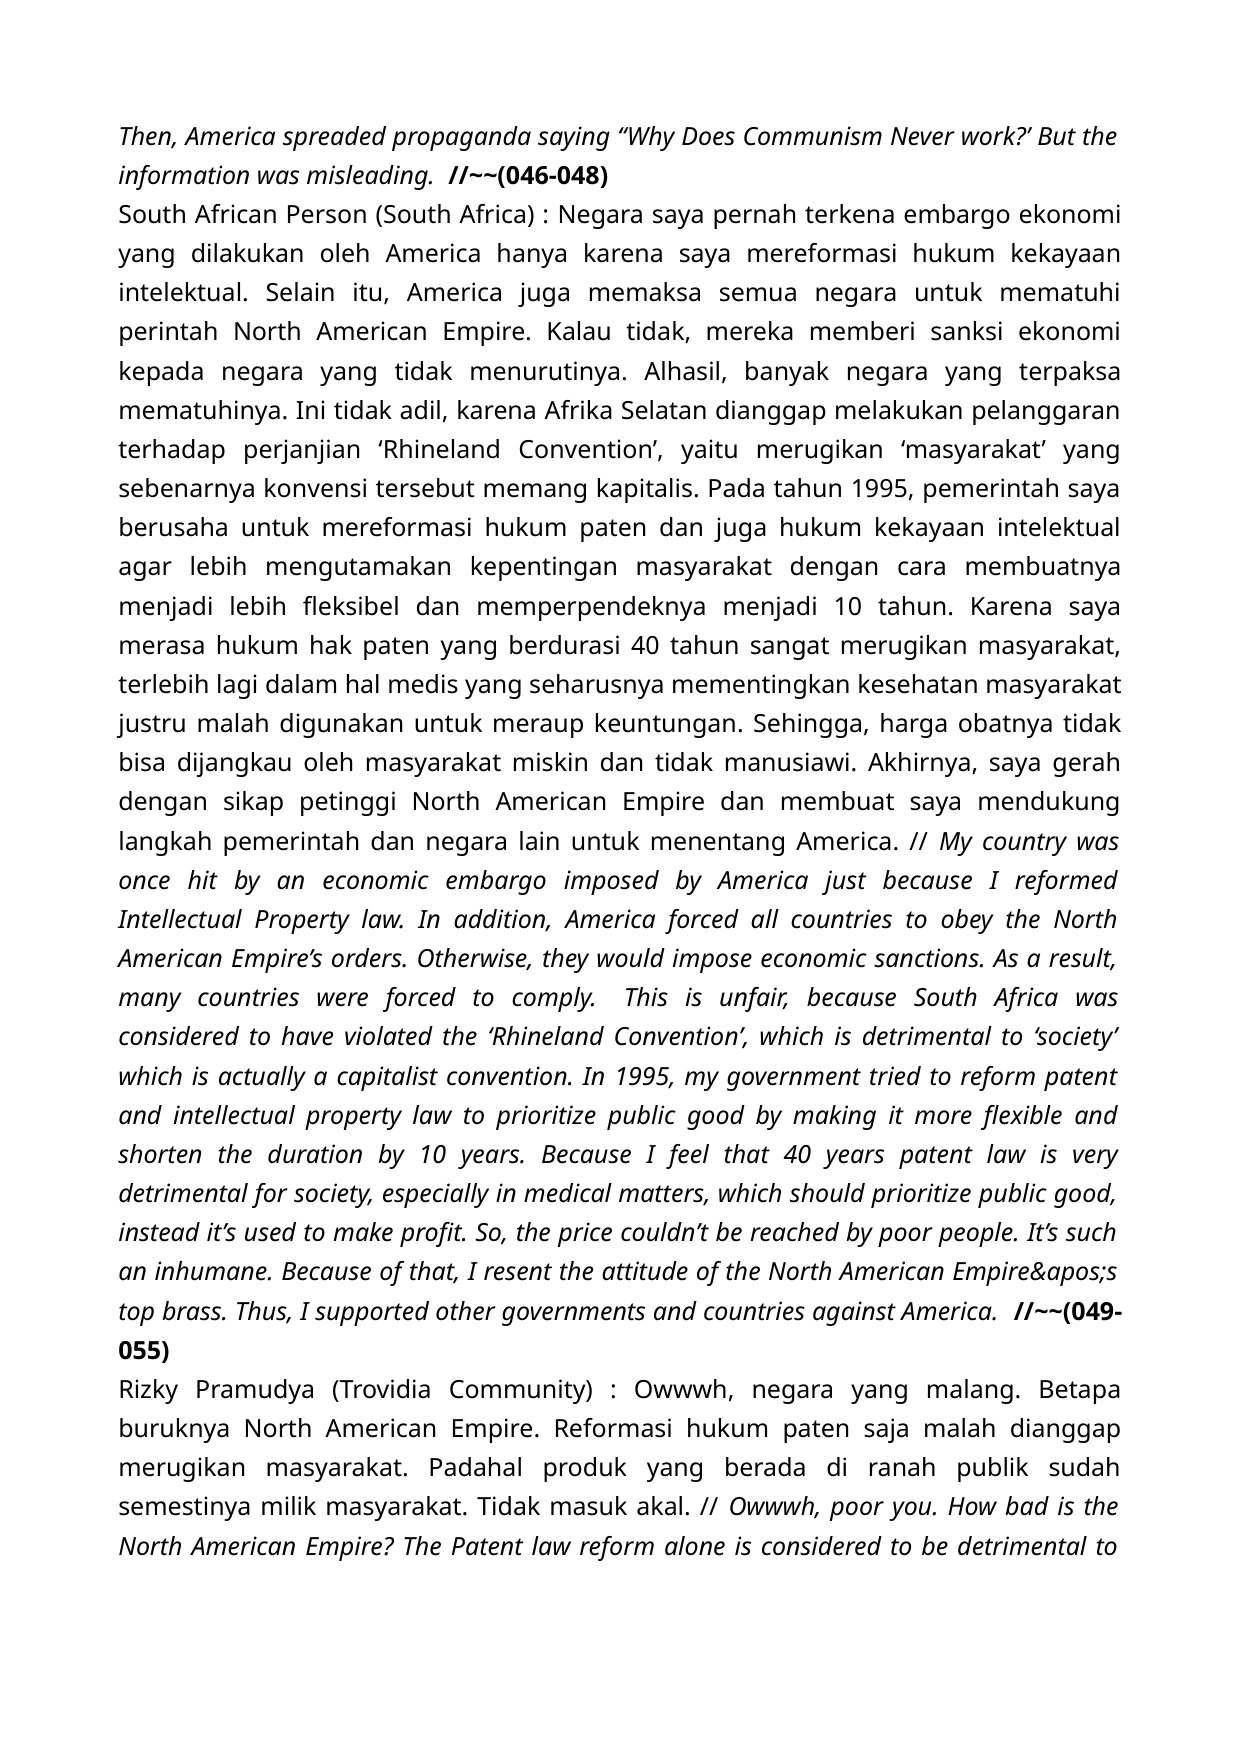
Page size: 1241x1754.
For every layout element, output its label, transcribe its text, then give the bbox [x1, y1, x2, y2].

text Rizky Pramudya (Trovidia Community) : Owwwh, negara yang malang. Betapa buruknya North American Empire. Reformasi hukum paten saja malah dianggap merugikan masyarakat. Padahal produk yang berada di ranah publik sudah semestinya milik masyarakat. Tidak masuk akal. // Owwwh, poor you. How bad is the North American Empire? The Patent law reform alone is considered to be detrimental to [118, 1371, 1122, 1562]
text South African Person (South Africa) : Negara saya pernah terkena embargo ekonomi yang dilakukan oleh America hanya karena saya mereformasi hukum kekayaan intelektual. Selain itu, America juga memaksa semua negara untuk mematuhi perintah North American Empire. Kalau tidak, mereka memberi sanksi ekonomi kepada negara yang tidak menurutinya. Alhasil, banyak negara yang terpaksa mematuhinya. Ini tidak adil, karena Afrika Selatan dianggap melakukan pelanggaran terhadap perjanjian ‘Rhineland Convention’, yaitu merugikan ‘masyarakat’ yang sebenarnya konvensi tersebut memang kapitalis. Pada tahun 1995, pemerintah saya berusaha untuk mereformasi hukum paten dan juga hukum kekayaan intelektual agar lebih mengutamakan kepentingan masyarakat dengan cara membuatnya menjadi lebih fleksibel dan memperpendeknya menjadi 10 tahun. Karena saya merasa hukum hak paten yang berdurasi 40 tahun sangat merugikan masyarakat, terlebih lagi dalam hal medis yang seharusnya mementingkan kesehatan masyarakat justru malah digunakan untuk meraup keuntungan. Sehingga, harga obatnya tidak bisa dijangkau oleh masyarakat miskin dan tidak manusiawi. Akhirnya, saya gerah dengan sikap petinggi North American Empire dan membuat saya mendukung langkah pemerintah dan negara lain untuk menentang America. // My country was once hit by an economic embargo imposed by America just because I reformed Intellectual Property law. In addition, America forced all countries to obey the North American Empire’s orders. Otherwise, they would impose economic sanctions. As a result, many countries were forced to comply. This is unfair, because South Africa was considered to have violated the ‘Rhineland Convention’, which is detrimental to ‘society’ which is actually a capitalist convention. In 1995, my government tried to reform patent and intellectual property law to prioritize public good by making it more flexible and shorten the duration by 10 years. Because I feel that 40 years patent law is very detrimental for society, especially in medical matters, which should prioritize public good, instead it’s used to make profit. So, the price couldn’t be reached by poor people. It’s such an inhumane. Because of that, I resent the attitude of the North American Empire&apos;s top brass. Thus, I supported other governments and countries against America. //~~(049-055) [118, 196, 1122, 1366]
text Then, America spreaded propaganda saying “Why Does Communism Never work?’ But the information was misleading. //~~(046-048) [118, 118, 1122, 191]
